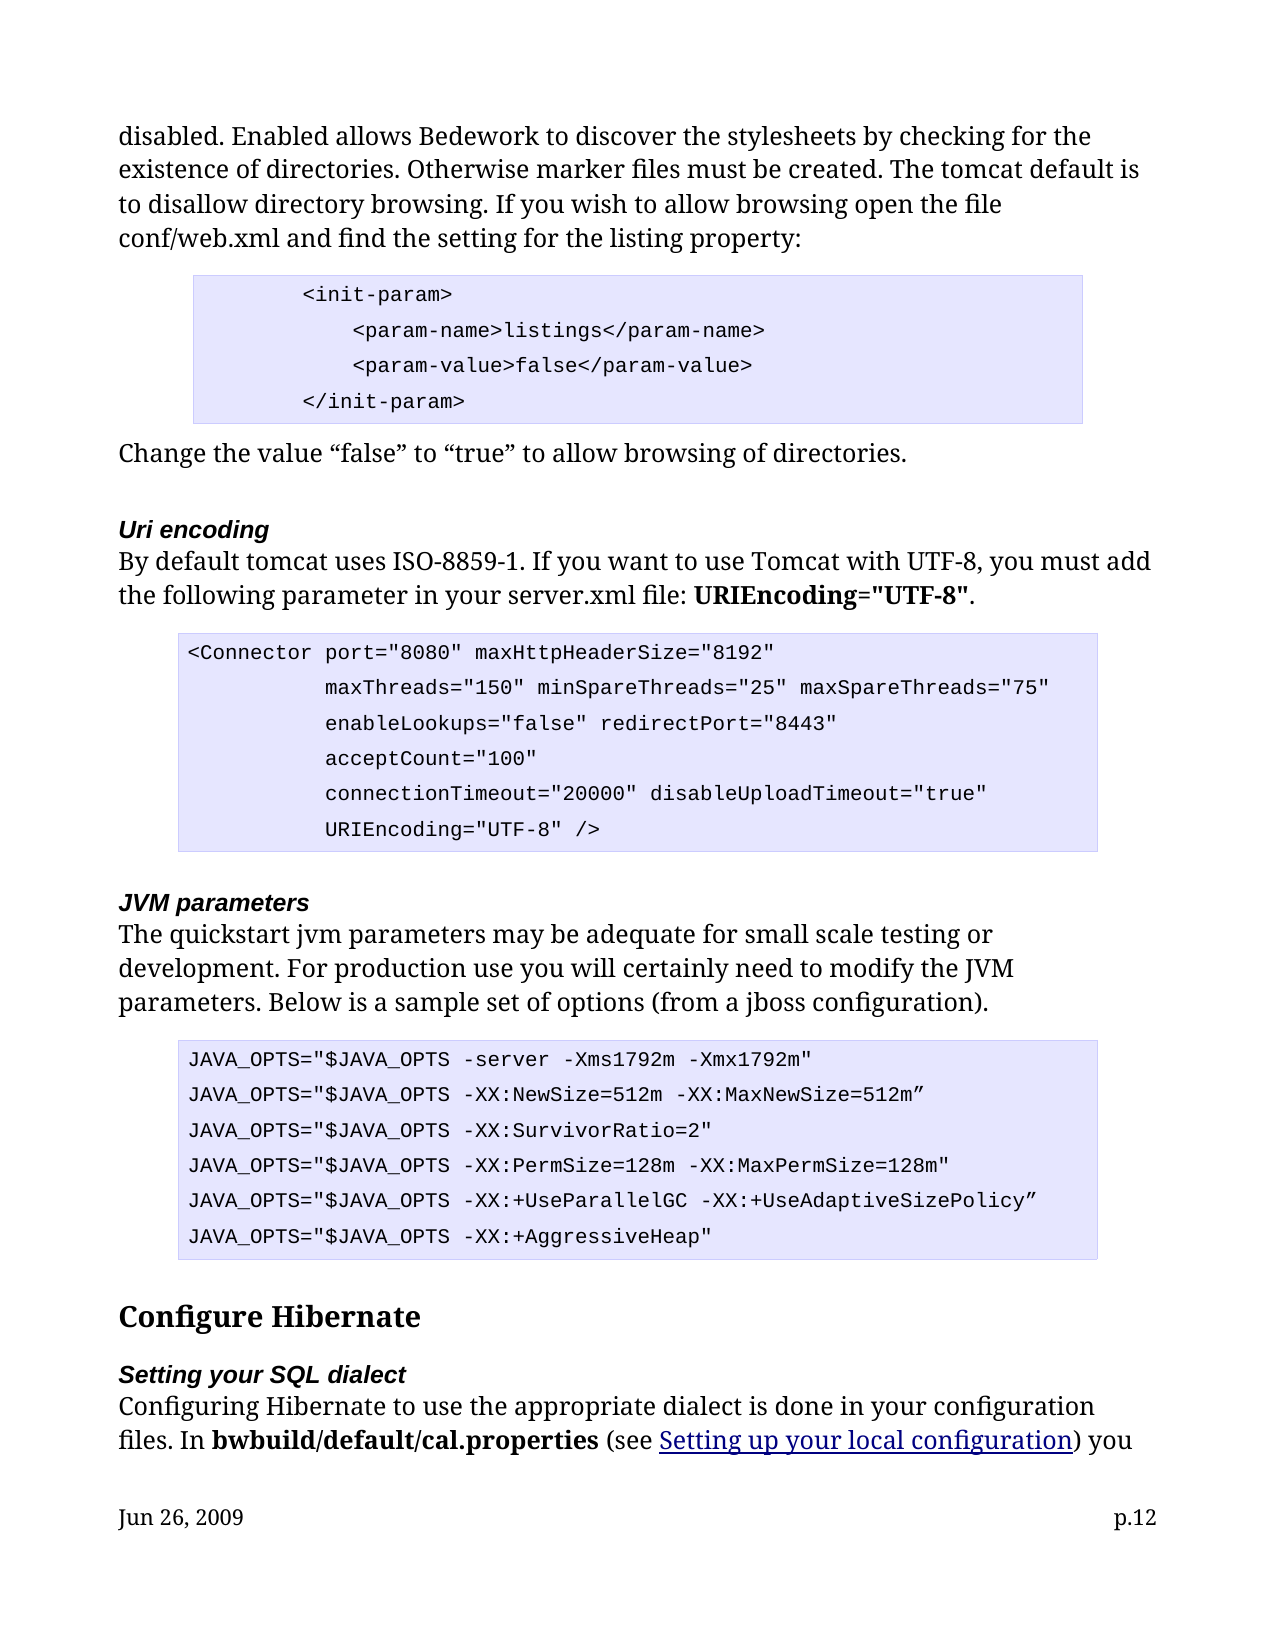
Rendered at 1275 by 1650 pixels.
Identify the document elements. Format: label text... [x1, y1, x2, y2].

text </init-param> [194, 382, 1082, 423]
text maxThreads="150" minSpareThreads="25" maxSpareThreads="75" enableLookups="false" redirectPort="8443" [179, 668, 1097, 736]
text By default tomcat uses ISO-8859-1. If you want to use Tomcat with UTF-8, you must add the following parameter in your server.xml file: URIEncoding="UTF-8". [118, 543, 1157, 612]
text Configuring Hibernate to use the appropriate dialect is done in your configuration files. In bwbuild/default/cal.properties (see Setting up your local configuration) you [118, 1389, 1157, 1457]
text <init-param> [194, 276, 1082, 308]
text connectionTimeout="20000" disableUploadTimeout="true" [179, 774, 1097, 807]
subtitle Uri encoding [118, 516, 1157, 543]
text Change the value “false” to “true” to allow browsing of directories. [118, 435, 1157, 469]
text The quickstart jvm parameters may be adequate for small scale testing or development. For production use you will certainly need to modify the JVM parameters. Below is a sample set of options (from a jboss configuration). [118, 917, 1157, 1019]
text JAVA_OPTS="$JAVA_OPTS -server -Xms1792m -Xmx1792m" JAVA_OPTS="$JAVA_OPTS -XX:NewSize=512m -XX:MaxNewSize=512m” [179, 1041, 1097, 1108]
subtitle JVM parameters [118, 889, 1157, 917]
text <Connector port="8080" maxHttpHeaderSize="8192" [179, 634, 1097, 665]
text <param-name>listings</param-name> [194, 311, 1082, 343]
text disabled. Enabled allows Bedework to discover the stylesheets by checking for the existence of directories. Otherwise marker files must be created. The tomcat default is to disallow directory browsing. If you wish to allow browsing open the file conf/web.xml and find the setting for the listing property: [118, 118, 1157, 254]
text <param-value>false</param-value> [194, 346, 1082, 379]
subtitle Configure Hibernate [118, 1296, 1157, 1336]
text JAVA_OPTS="$JAVA_OPTS -XX:SurvivorRatio=2" JAVA_OPTS="$JAVA_OPTS -XX:PermSize=128m -XX:MaxPermSize=128m" JAVA_OPTS="$JAVA_OPTS -XX:+UseParallelGC -XX:+UseAdaptiveSizePolicy” [179, 1111, 1097, 1214]
text URIEncoding="UTF-8" /> [179, 810, 1097, 851]
text JAVA_OPTS="$JAVA_OPTS -XX:+AggressiveHeap" [179, 1217, 1097, 1259]
subtitle Setting your SQL dialect [118, 1361, 1157, 1389]
text acceptCount="100" [179, 739, 1097, 772]
